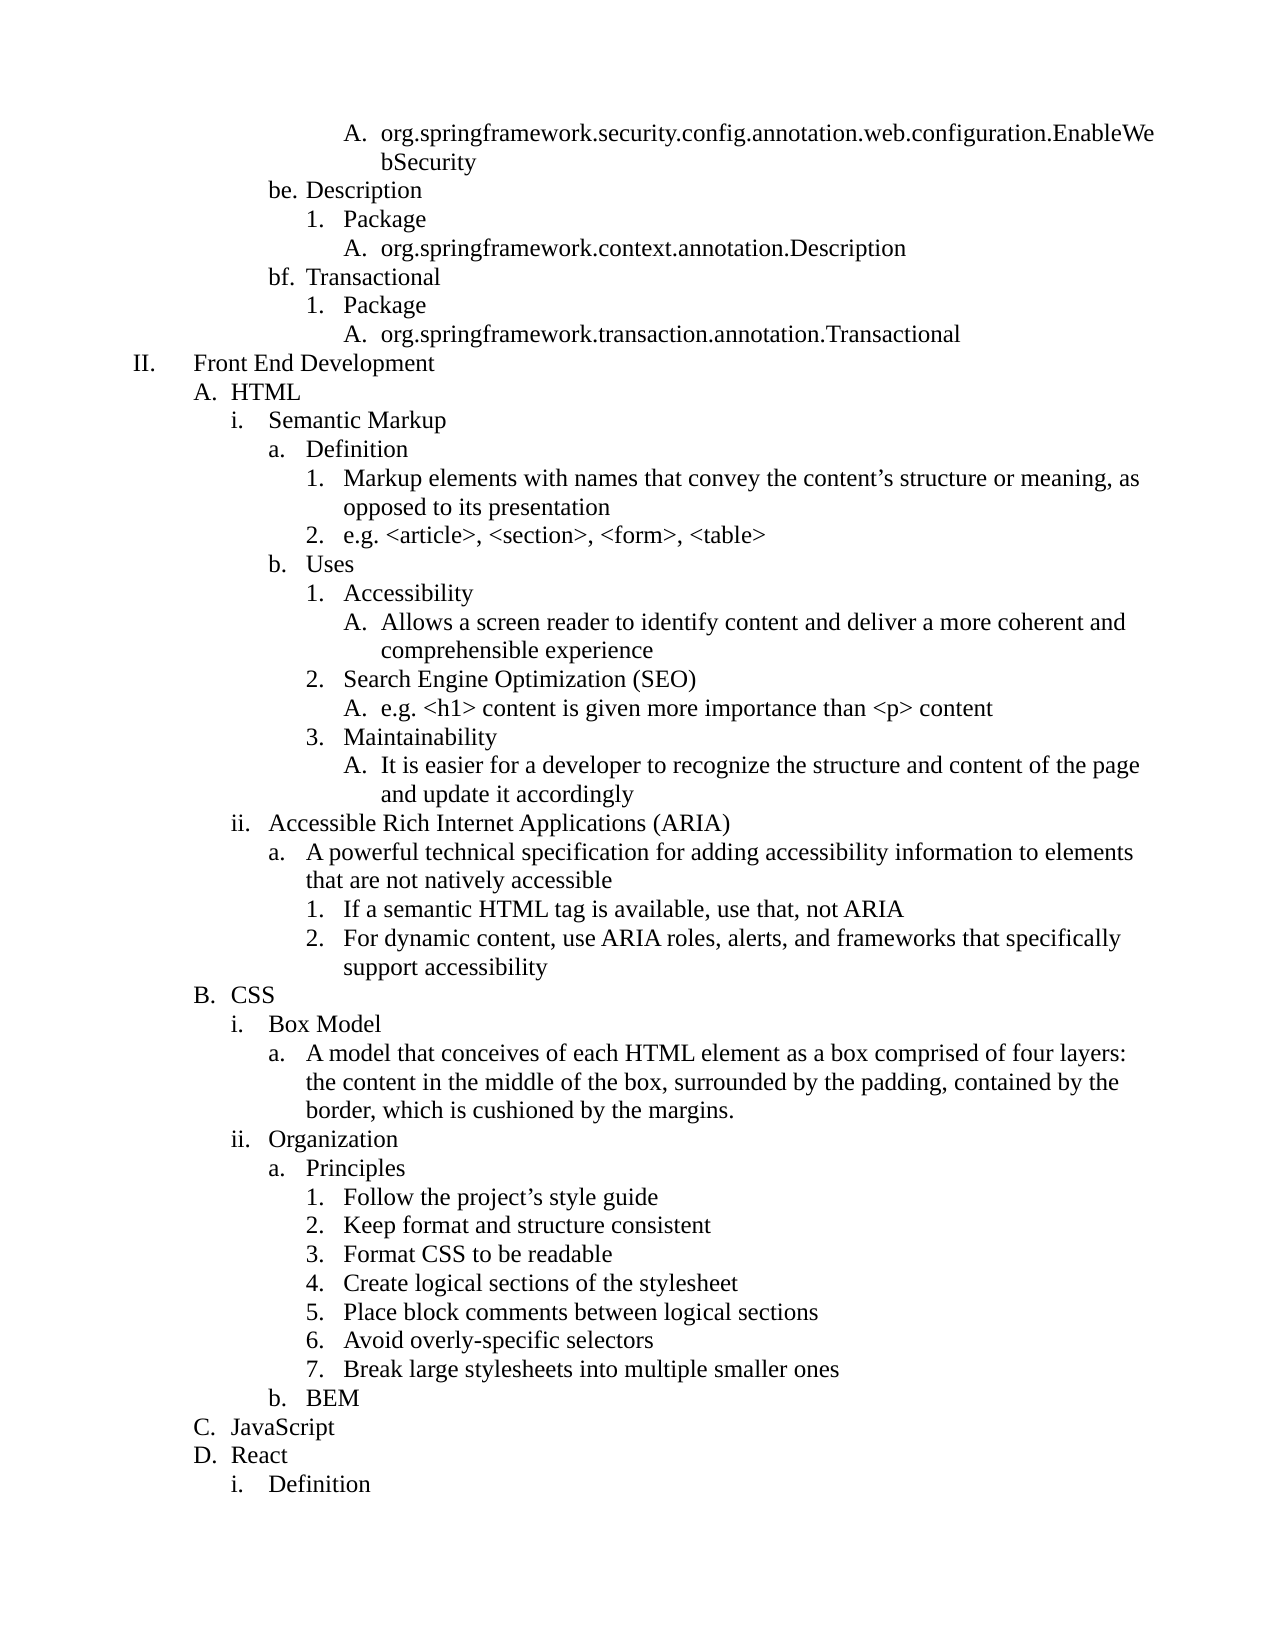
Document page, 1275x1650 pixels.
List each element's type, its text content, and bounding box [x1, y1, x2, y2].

list Uses [268, 549, 1157, 578]
list Break large stylesheets into multiple smaller ones [306, 1354, 1157, 1383]
list Place block comments between logical sections [306, 1297, 1157, 1326]
list Package [306, 291, 1157, 319]
list Front End Development [156, 348, 1157, 377]
list Format CSS to be readable [306, 1239, 1157, 1268]
list React [193, 1441, 1157, 1469]
list If a semantic HTML tag is available, use that, not ARIA [306, 894, 1157, 923]
list CSS [193, 981, 1157, 1009]
list It is easier for a developer to recognize the structure and content of the page and update it accordingly [343, 751, 1157, 808]
list Accessibility [306, 578, 1157, 607]
list Allows a screen reader to identify content and deliver a more coherent and comprehensible experience [343, 607, 1157, 664]
list org.springframework.security.config.annotation.web.configuration.EnableWebSecurity [343, 118, 1157, 176]
list Maintainability [306, 722, 1157, 751]
list Semantic Markup [231, 406, 1157, 434]
list Description [268, 176, 1157, 204]
list Search Engine Optimization (SEO) [306, 664, 1157, 693]
list Principles [268, 1153, 1157, 1182]
list org.springframework.context.annotation.Description [343, 233, 1157, 262]
list Markup elements with names that convey the content’s structure or meaning, as opposed to its presentation [306, 463, 1157, 521]
list Organization [231, 1124, 1157, 1153]
list Create logical sections of the stylesheet [306, 1268, 1157, 1297]
list Transactional [268, 262, 1157, 291]
list org.springframework.transaction.annotation.Transactional [343, 319, 1157, 348]
list A model that conceives of each HTML element as a box comprised of four layers: the content in the middle of the box, surrounded by the padding, contained by the border, which is cushioned by the margins. [268, 1038, 1157, 1124]
list For dynamic content, use ARIA roles, alerts, and frameworks that specifically support accessibility [306, 923, 1157, 981]
list e.g. <h1> content is given more importance than <p> content [343, 693, 1157, 722]
list Avoid overly-specific selectors [306, 1326, 1157, 1354]
list Definition [231, 1469, 1157, 1498]
list Box Model [231, 1009, 1157, 1038]
list Keep format and structure consistent [306, 1211, 1157, 1239]
list Definition [268, 434, 1157, 463]
list BEM [268, 1383, 1157, 1412]
list JavaScript [193, 1412, 1157, 1441]
list e.g. <article>, <section>, <form>, <table> [306, 521, 1157, 549]
list HTML [193, 377, 1157, 406]
list Follow the project’s style guide [306, 1182, 1157, 1211]
list Accessible Rich Internet Applications (ARIA) [231, 808, 1157, 837]
list Package [306, 204, 1157, 233]
list A powerful technical specification for adding accessibility information to elements that are not natively accessible [268, 837, 1157, 894]
